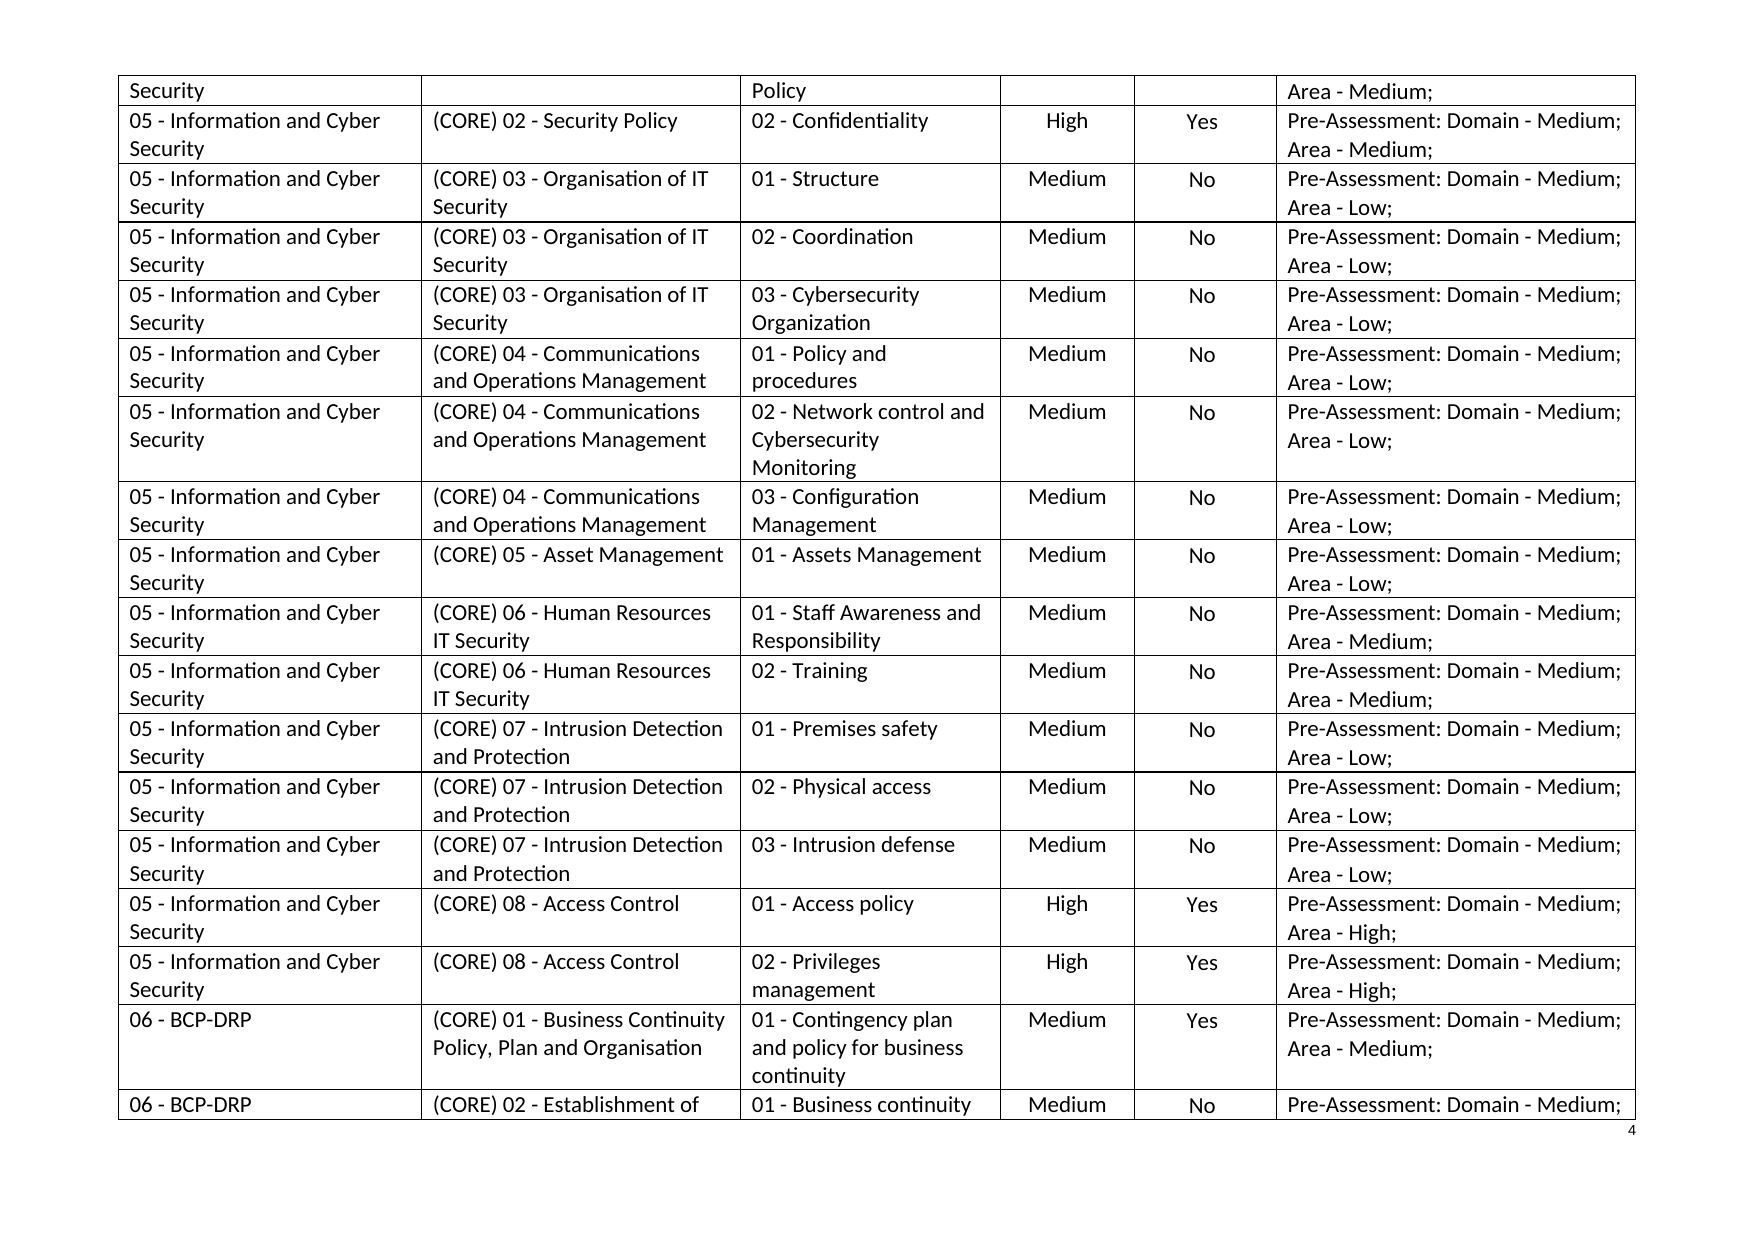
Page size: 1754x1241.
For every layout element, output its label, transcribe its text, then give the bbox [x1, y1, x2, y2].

table_cell Yes [1135, 947, 1276, 1004]
table_cell Medium [1001, 281, 1134, 338]
table_cell 05 - Information and Cyber Security [119, 598, 421, 655]
table_cell Medium [1001, 1005, 1134, 1089]
table_cell Pre-Assessment: Domain - Medium; Area - Medium; [1277, 106, 1635, 163]
table_cell Pre-Assessment: Domain - Medium; Area - Low; [1277, 482, 1635, 539]
table_cell (CORE) 04 - Communications and Operations Management [422, 482, 740, 539]
table_cell 02 - Coordination [741, 223, 1000, 279]
table_cell No [1135, 656, 1276, 713]
table_cell Pre-Assessment: Domain - Medium; Area - Low; [1277, 339, 1635, 396]
table_cell (CORE) 07 - Intrusion Detection and Protection [422, 831, 740, 888]
table_cell Policy [741, 76, 1000, 105]
table_cell No [1135, 482, 1276, 539]
table_cell 05 - Information and Cyber Security [119, 482, 421, 539]
table_cell 06 - BCP-DRP [119, 1005, 421, 1089]
table_cell No [1135, 831, 1276, 888]
table_cell 05 - Information and Cyber Security [119, 656, 421, 713]
table_cell (CORE) 06 - Human Resources IT Security [422, 656, 740, 713]
table_cell 02 - Privileges management [741, 947, 1000, 1004]
table_cell Medium [1001, 482, 1134, 539]
table_cell 01 - Staff Awareness and Responsibility [741, 598, 1000, 655]
table_cell 02 - Physical access [741, 773, 1000, 829]
table_cell 01 - Assets Management [741, 540, 1000, 597]
table_cell Medium [1001, 540, 1134, 597]
table_cell No [1135, 773, 1276, 829]
table_cell 05 - Information and Cyber Security [119, 397, 421, 481]
table_cell (CORE) 02 - Security Policy [422, 106, 740, 163]
table_cell No [1135, 714, 1276, 771]
table_cell Pre-Assessment: Domain - Medium; Area - High; [1277, 947, 1635, 1004]
table_cell High [1001, 889, 1134, 946]
table_cell Medium [1001, 397, 1134, 481]
table_cell (CORE) 05 - Asset Management [422, 540, 740, 597]
table_cell Pre-Assessment: Domain - Medium; Area - Medium; [1277, 656, 1635, 713]
table_cell Pre-Assessment: Domain - Medium; Area - Low; [1277, 773, 1635, 829]
table_cell 03 - Intrusion defense [741, 831, 1000, 888]
table_cell (CORE) 08 - Access Control [422, 947, 740, 1004]
table_cell [1001, 76, 1134, 105]
table_cell Pre-Assessment: Domain - Medium; Area - Low; [1277, 397, 1635, 481]
table_cell 05 - Information and Cyber Security [119, 540, 421, 597]
table_cell (CORE) 06 - Human Resources IT Security [422, 598, 740, 655]
table_cell No [1135, 598, 1276, 655]
table_cell 01 - Premises safety [741, 714, 1000, 771]
table_cell 01 - Access policy [741, 889, 1000, 946]
table_cell (CORE) 03 - Organisation of IT Security [422, 281, 740, 338]
table_cell 02 - Training [741, 656, 1000, 713]
table_cell Medium [1001, 223, 1134, 279]
table_cell Pre-Assessment: Domain - Medium; Area - Low; [1277, 540, 1635, 597]
table_cell No [1135, 281, 1276, 338]
table_cell Pre-Assessment: Domain - Medium; Area - Medium; [1277, 598, 1635, 655]
table_cell (CORE) 08 - Access Control [422, 889, 740, 946]
table_cell 05 - Information and Cyber Security [119, 889, 421, 946]
table_cell Medium [1001, 1090, 1134, 1119]
table_cell Pre-Assessment: Domain - Medium; Area - Medium; [1277, 1005, 1635, 1089]
table_cell Pre-Assessment: Domain - Medium; Area - Low; [1277, 831, 1635, 888]
table_cell High [1001, 947, 1134, 1004]
table_cell (CORE) 03 - Organisation of IT Security [422, 223, 740, 279]
table_cell No [1135, 397, 1276, 481]
table_cell (CORE) 07 - Intrusion Detection and Protection [422, 714, 740, 771]
table_cell 01 - Business continuity [741, 1090, 1000, 1119]
table_cell Medium [1001, 831, 1134, 888]
table_cell 01 - Contingency plan and policy for business continuity [741, 1005, 1000, 1089]
table_cell Pre-Assessment: Domain - Medium; [1277, 1090, 1635, 1119]
table_cell Medium [1001, 164, 1134, 221]
table_cell No [1135, 540, 1276, 597]
table_cell 05 - Information and Cyber Security [119, 164, 421, 221]
table_cell Area - Medium; [1277, 76, 1635, 105]
table_cell 05 - Information and Cyber Security [119, 339, 421, 396]
table_cell Pre-Assessment: Domain - Medium; Area - Low; [1277, 164, 1635, 221]
table_cell 02 - Confidentiality [741, 106, 1000, 163]
table_cell Medium [1001, 714, 1134, 771]
table_cell 05 - Information and Cyber Security [119, 281, 421, 338]
table_cell High [1001, 106, 1134, 163]
table_cell Yes [1135, 106, 1276, 163]
table_cell (CORE) 02 - Establishment of [422, 1090, 740, 1119]
table_cell Medium [1001, 656, 1134, 713]
table_cell 03 - Cybersecurity Organization [741, 281, 1000, 338]
table_cell Pre-Assessment: Domain - Medium; Area - High; [1277, 889, 1635, 946]
table_cell 05 - Information and Cyber Security [119, 947, 421, 1004]
table_cell 01 - Policy and procedures [741, 339, 1000, 396]
table_cell 01 - Structure [741, 164, 1000, 221]
table_cell No [1135, 1090, 1276, 1119]
table_cell Security [119, 76, 421, 105]
table_cell 05 - Information and Cyber Security [119, 831, 421, 888]
table_cell 05 - Information and Cyber Security [119, 714, 421, 771]
table_cell Pre-Assessment: Domain - Medium; Area - Low; [1277, 714, 1635, 771]
table_cell No [1135, 339, 1276, 396]
table_cell Pre-Assessment: Domain - Medium; Area - Low; [1277, 223, 1635, 279]
table_cell No [1135, 223, 1276, 279]
table_cell (CORE) 04 - Communications and Operations Management [422, 339, 740, 396]
table_cell 06 - BCP-DRP [119, 1090, 421, 1119]
table_cell (CORE) 01 - Business Continuity Policy, Plan and Organisation [422, 1005, 740, 1089]
table_cell No [1135, 164, 1276, 221]
table_cell 03 - Configuration Management [741, 482, 1000, 539]
table_cell (CORE) 04 - Communications and Operations Management [422, 397, 740, 481]
table_cell Medium [1001, 598, 1134, 655]
table_cell Pre-Assessment: Domain - Medium; Area - Low; [1277, 281, 1635, 338]
table_cell 05 - Information and Cyber Security [119, 223, 421, 279]
table_cell 05 - Information and Cyber Security [119, 106, 421, 163]
table_cell [422, 76, 740, 105]
table_cell 05 - Information and Cyber Security [119, 773, 421, 829]
table_cell Yes [1135, 889, 1276, 946]
table_cell [1135, 76, 1276, 105]
table_cell 02 - Network control and Cybersecurity Monitoring [741, 397, 1000, 481]
table_cell (CORE) 07 - Intrusion Detection and Protection [422, 773, 740, 829]
table_cell Medium [1001, 773, 1134, 829]
table_cell Yes [1135, 1005, 1276, 1089]
table_cell Medium [1001, 339, 1134, 396]
table_cell (CORE) 03 - Organisation of IT Security [422, 164, 740, 221]
